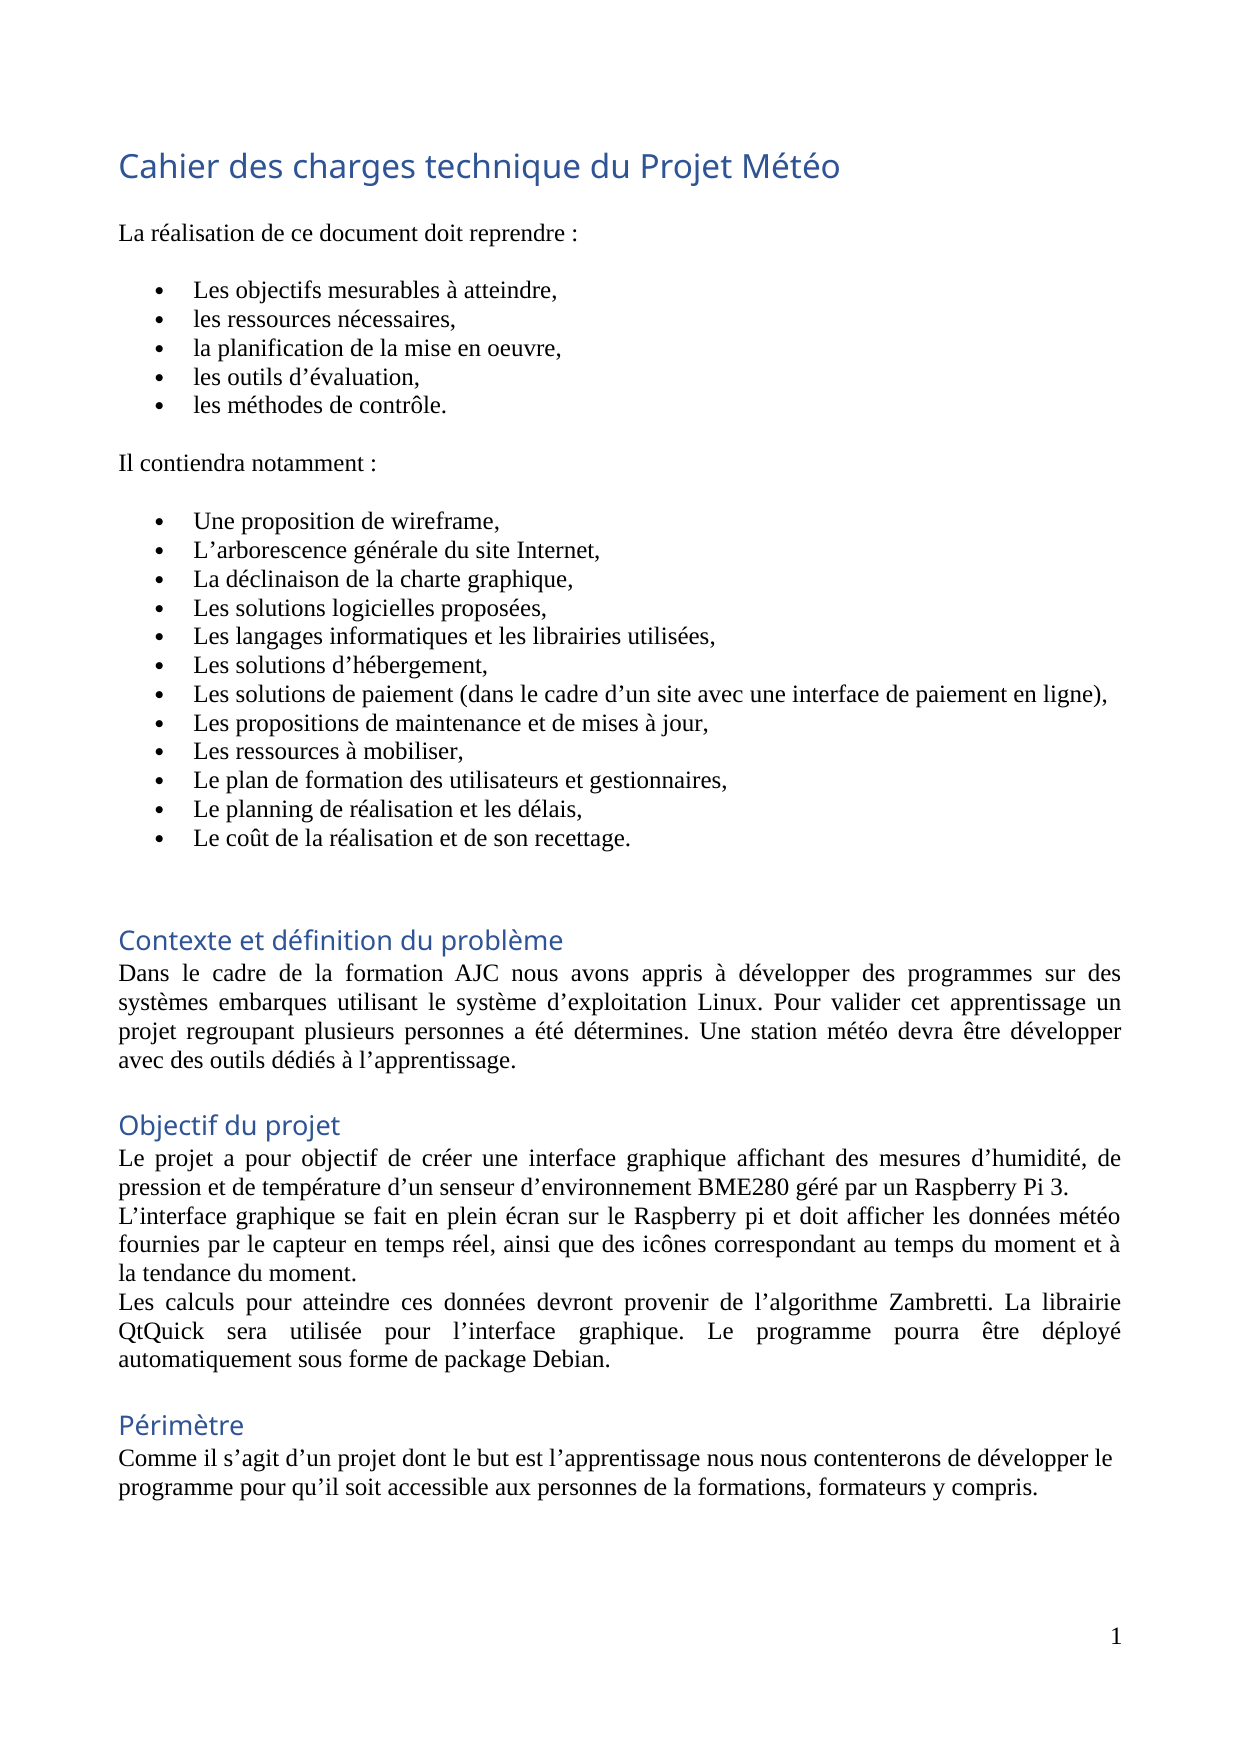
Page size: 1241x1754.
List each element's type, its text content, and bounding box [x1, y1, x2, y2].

text Dans le cadre de la formation AJC nous avons appris à développer des programmes sur des systèmes embarques utilisant le système d’exploitation Linux. Pour valider cet apprentissage un projet regroupant plusieurs personnes a été détermines. Une station météo devra être développer avec des outils dédiés à l’apprentissage. [118, 958, 1122, 1073]
list les ressources nécessaires, [156, 304, 1122, 333]
list Les objectifs mesurables à atteindre, [156, 276, 1122, 304]
list Les ressources à mobiliser, [156, 736, 1122, 765]
list La déclinaison de la charte graphique, [156, 564, 1122, 593]
list Les langages informatiques et les librairies utilisées, [156, 621, 1122, 650]
list Les solutions d’hébergement, [156, 650, 1122, 679]
text La réalisation de ce document doit reprendre : [118, 218, 1122, 246]
text Il contiendra notamment : [118, 448, 1122, 477]
list Les solutions logicielles proposées, [156, 593, 1122, 621]
text Le projet a pour objectif de créer une interface graphique affichant des mesures d’humidité, de pression et de température d’un senseur d’environnement BME280 géré par un Raspberry Pi 3. [118, 1143, 1122, 1201]
subtitle Périmètre [118, 1406, 1122, 1443]
list L’arborescence générale du site Internet, [156, 535, 1122, 564]
text Comme il s’agit d’un projet dont le but est l’apprentissage nous nous contenterons de développer le programme pour qu’il soit accessible aux personnes de la formations, formateurs y compris. [118, 1443, 1122, 1501]
list Le coût de la réalisation et de son recettage. [156, 823, 1122, 851]
list Le plan de formation des utilisateurs et gestionnaires, [156, 765, 1122, 794]
list la planification de la mise en oeuvre, [156, 333, 1122, 362]
list Une proposition de wireframe, [156, 506, 1122, 535]
text Les calculs pour atteindre ces données devront provenir de l’algorithme Zambretti. La librairie QtQuick sera utilisée pour l’interface graphique. Le programme pourra être déployé automatiquement sous forme de package Debian. [118, 1287, 1122, 1373]
list Les solutions de paiement (dans le cadre d’un site avec une interface de paiement en ligne), [156, 679, 1122, 708]
subtitle Objectif du projet [118, 1106, 1122, 1143]
list les méthodes de contrôle. [156, 391, 1122, 419]
list les outils d’évaluation, [156, 362, 1122, 391]
list Les propositions de maintenance et de mises à jour, [156, 708, 1122, 736]
text L’interface graphique se fait en plein écran sur le Raspberry pi et doit afficher les données météo fournies par le capteur en temps réel, ainsi que des icônes correspondant au temps du moment et à la tendance du moment. [118, 1201, 1122, 1287]
list Le planning de réalisation et les délais, [156, 794, 1122, 823]
subtitle Contexte et définition du problème [118, 922, 1122, 958]
subtitle Cahier des charges technique du Projet Météo [118, 143, 1122, 188]
